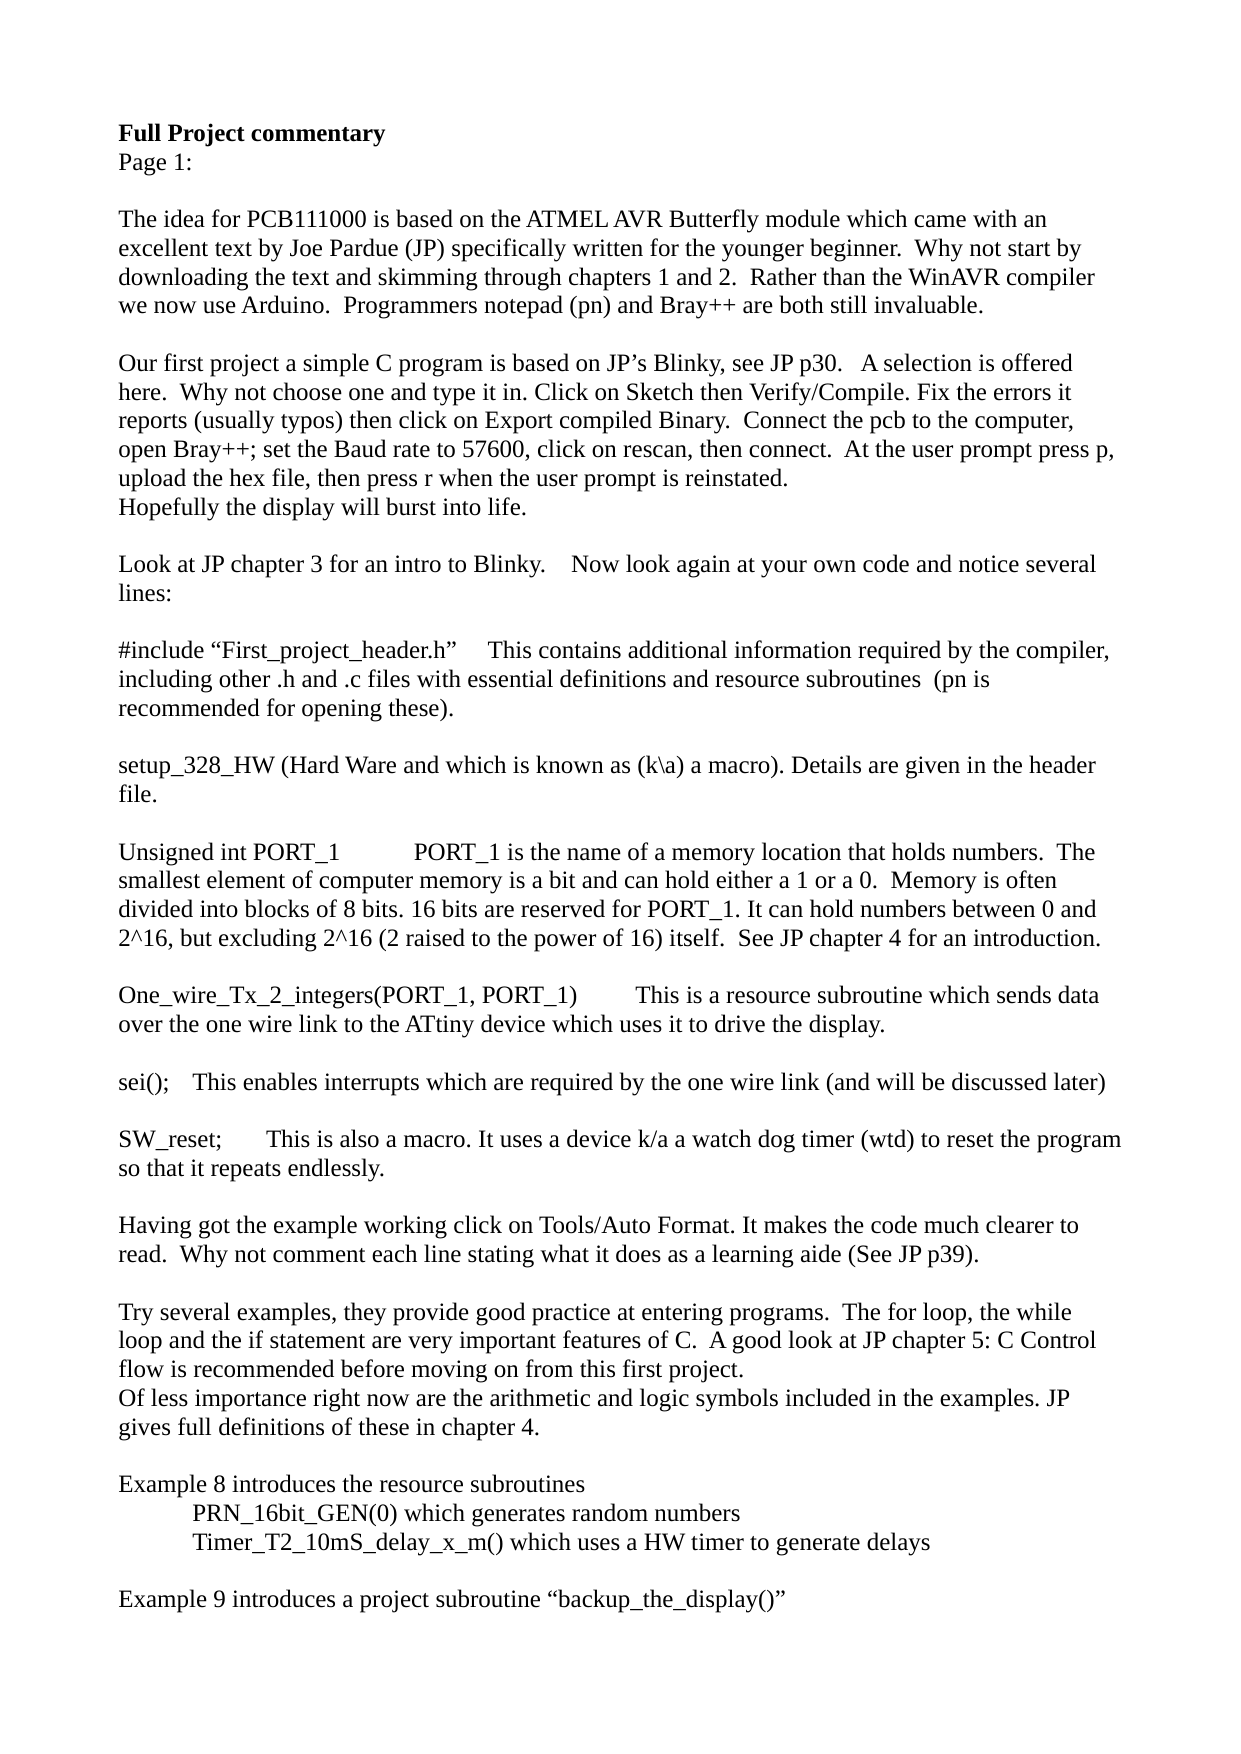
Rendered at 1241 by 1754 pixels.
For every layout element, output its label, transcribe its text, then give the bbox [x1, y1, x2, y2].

text Timer_T2_10mS_delay_x_m() which uses a HW timer to generate delays [118, 1527, 1122, 1556]
text PRN_16bit_GEN(0) which generates random numbers [118, 1498, 1122, 1527]
text Full Project commentary [118, 118, 1122, 147]
text Page 1: [118, 147, 1122, 176]
text Look at JP chapter 3 for an intro to Blinky. Now look again at your own code and notice several lines: [118, 549, 1122, 607]
text Our first project a simple C program is based on JP’s Blinky, see JP p30. A selection is offered here. Why not choose one and type it in. Click on Sketch then Verify/Compile. Fix the errors it reports (usually typos) then click on Export compiled Binary. Connect the pcb to the computer, open Bray++; set the Baud rate to 57600, click on rescan, then connect. At the user prompt press p, upload the hex file, then press r when the user prompt is reinstated. [118, 348, 1122, 492]
text Example 8 introduces the resource subroutines [118, 1469, 1122, 1498]
text Unsigned int PORT_1 PORT_1 is the name of a memory location that holds numbers. The smallest element of computer memory is a bit and can hold either a 1 or a 0. Memory is often divided into blocks of 8 bits. 16 bits are reserved for PORT_1. It can hold numbers between 0 and 2^16, but excluding 2^16 (2 raised to the power of 16) itself. See JP chapter 4 for an introduction. [118, 837, 1122, 952]
text #include “First_project_header.h” This contains additional information required by the compiler, including other .h and .c files with essential definitions and resource subroutines (pn is recommended for opening these). [118, 636, 1122, 722]
text setup_328_HW (Hard Ware and which is known as (k\a) a macro). Details are given in the header file. [118, 751, 1122, 808]
text The idea for PCB111000 is based on the ATMEL AVR Butterfly module which came with an excellent text by Joe Pardue (JP) specifically written for the younger beginner. Why not start by downloading the text and skimming through chapters 1 and 2. Rather than the WinAVR compiler we now use Arduino. Programmers notepad (pn) and Bray++ are both still invaluable. [118, 204, 1122, 319]
text One_wire_Tx_2_integers(PORT_1, PORT_1) This is a resource subroutine which sends data over the one wire link to the ATtiny device which uses it to drive the display. [118, 981, 1122, 1038]
text Hopefully the display will burst into life. [118, 492, 1122, 521]
text Having got the example working click on Tools/Auto Format. It makes the code much clearer to read. Why not comment each line stating what it does as a learning aide (See JP p39). [118, 1211, 1122, 1268]
text Of less importance right now are the arithmetic and logic symbols included in the examples. JP gives full definitions of these in chapter 4. [118, 1383, 1122, 1441]
text Try several examples, they provide good practice at entering programs. The for loop, the while loop and the if statement are very important features of C. A good look at JP chapter 5: C Control flow is recommended before moving on from this first project. [118, 1297, 1122, 1383]
text sei(); This enables interrupts which are required by the one wire link (and will be discussed later) [118, 1067, 1122, 1096]
text Example 9 introduces a project subroutine “backup_the_display()” [118, 1584, 1122, 1613]
text SW_reset; This is also a macro. It uses a device k/a a watch dog timer (wtd) to reset the program so that it repeats endlessly. [118, 1124, 1122, 1182]
